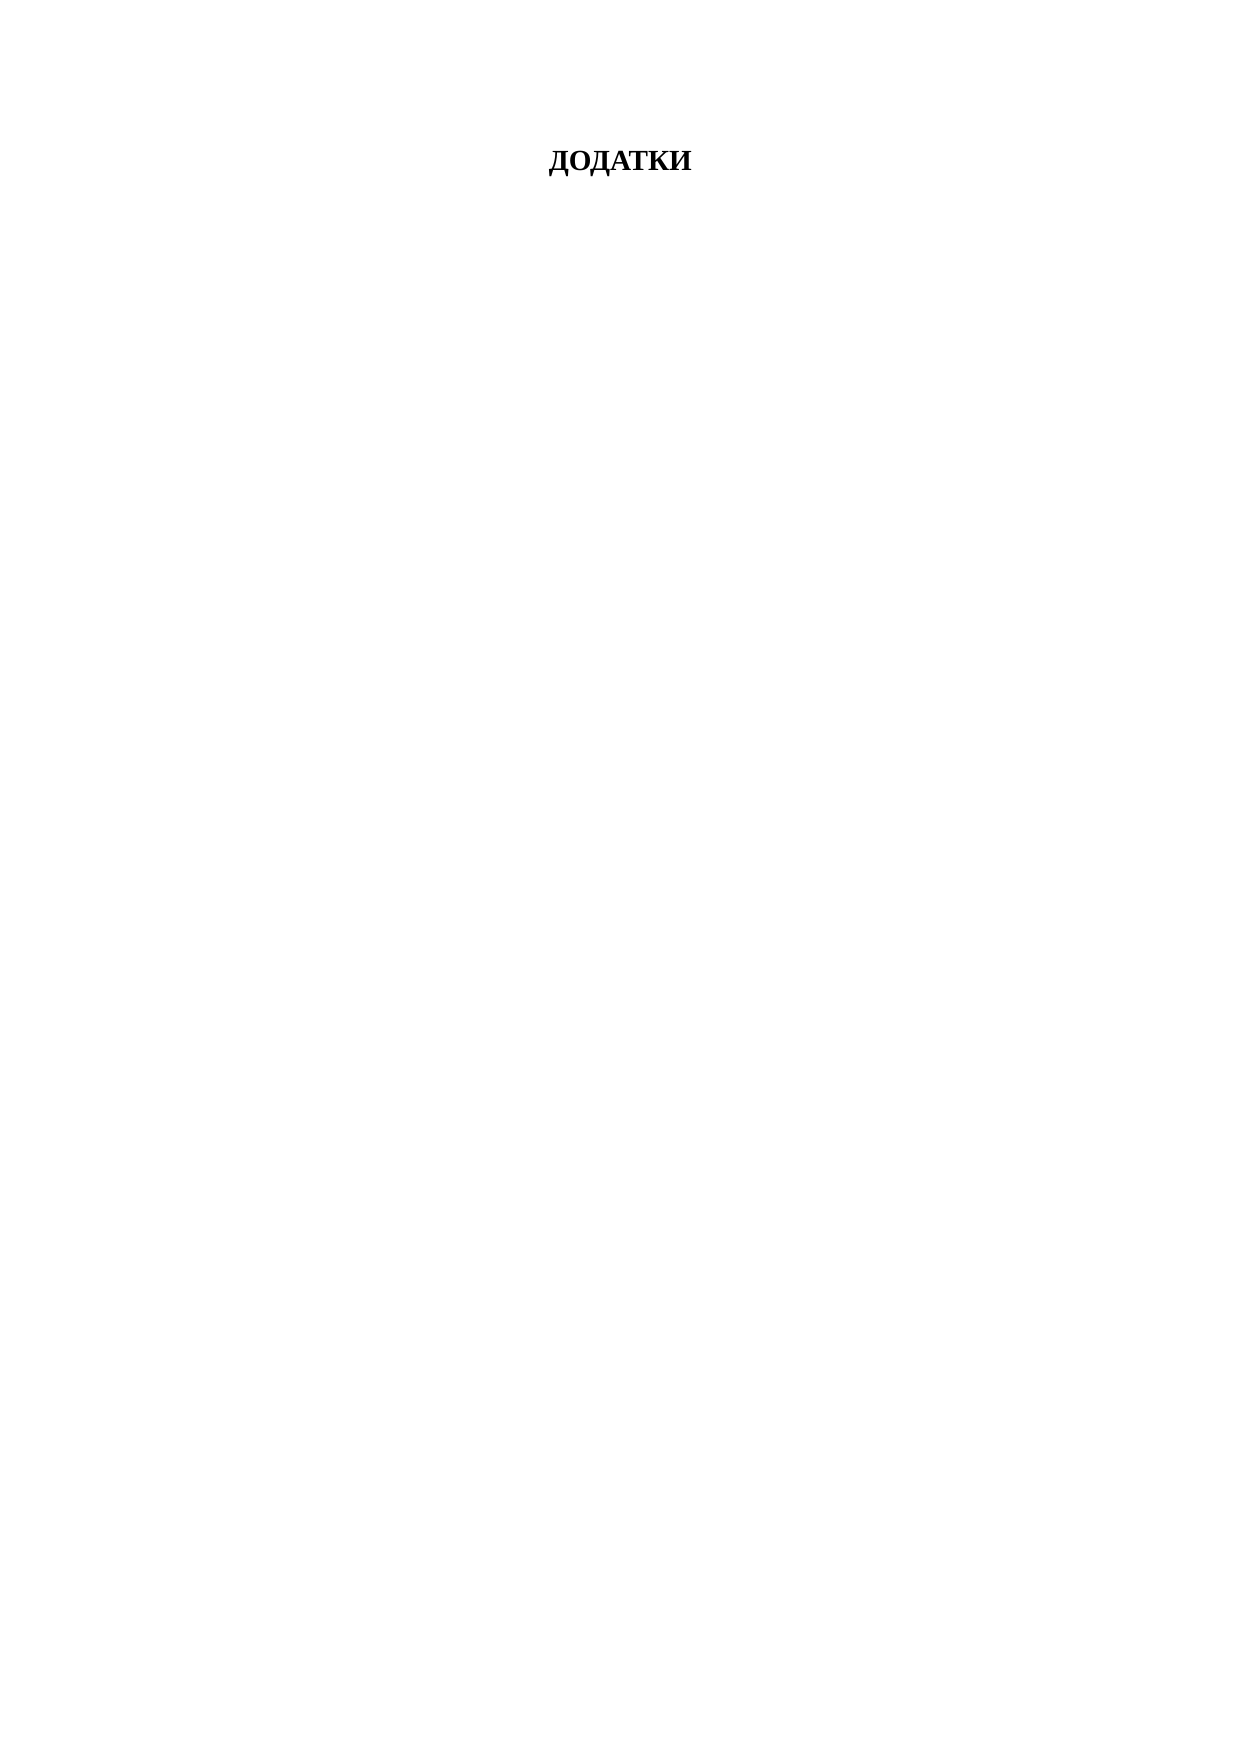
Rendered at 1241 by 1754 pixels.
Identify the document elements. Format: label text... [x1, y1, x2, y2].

subtitle Додатки [118, 143, 1122, 177]
